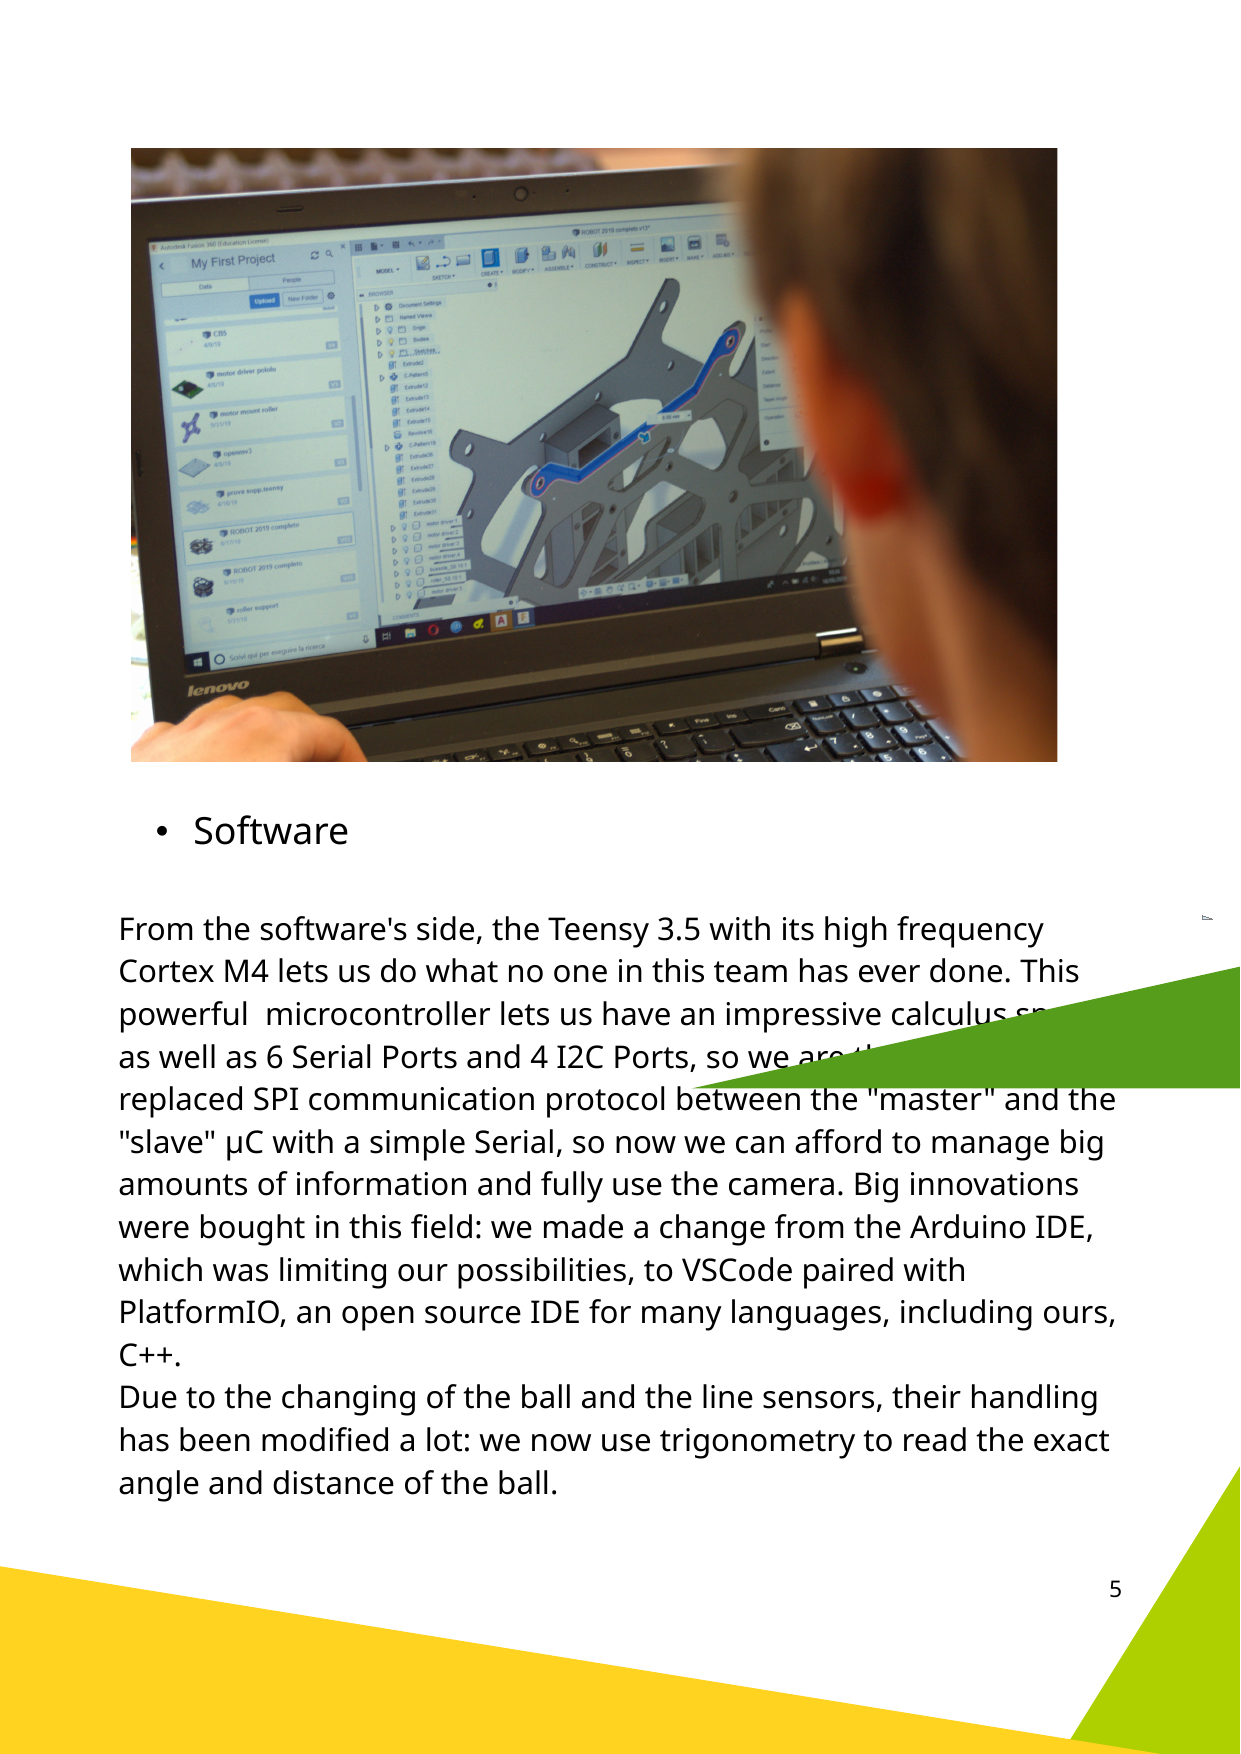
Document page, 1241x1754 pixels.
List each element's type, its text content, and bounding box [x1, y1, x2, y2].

text Due to the changing of the ball and the line sensors, their handling has been modified a lot: we now use trigonometry to read the exact angle and distance of the ball. [118, 1375, 1122, 1503]
list Software [156, 805, 1122, 856]
text From the software's side, the Teensy 3.5 with its high frequency Cortex M4 lets us do what no one in this team has ever done. This powerful microcontroller lets us have an impressive calculus speed, as well as 6 Serial Ports and 4 I2C Ports, so we are the first team that replaced SPI communication protocol between the "master" and the "slave" μC with a simple Serial, so now we can afford to manage big amounts of information and fully use the camera. Big innovations were bought in this field: we made a change from the Arduino IDE, which was limiting our possibilities, to VSCode paired with PlatformIO, an open source IDE for many languages, including ours, C++. [118, 907, 1122, 1375]
picture [131, 148, 1058, 762]
